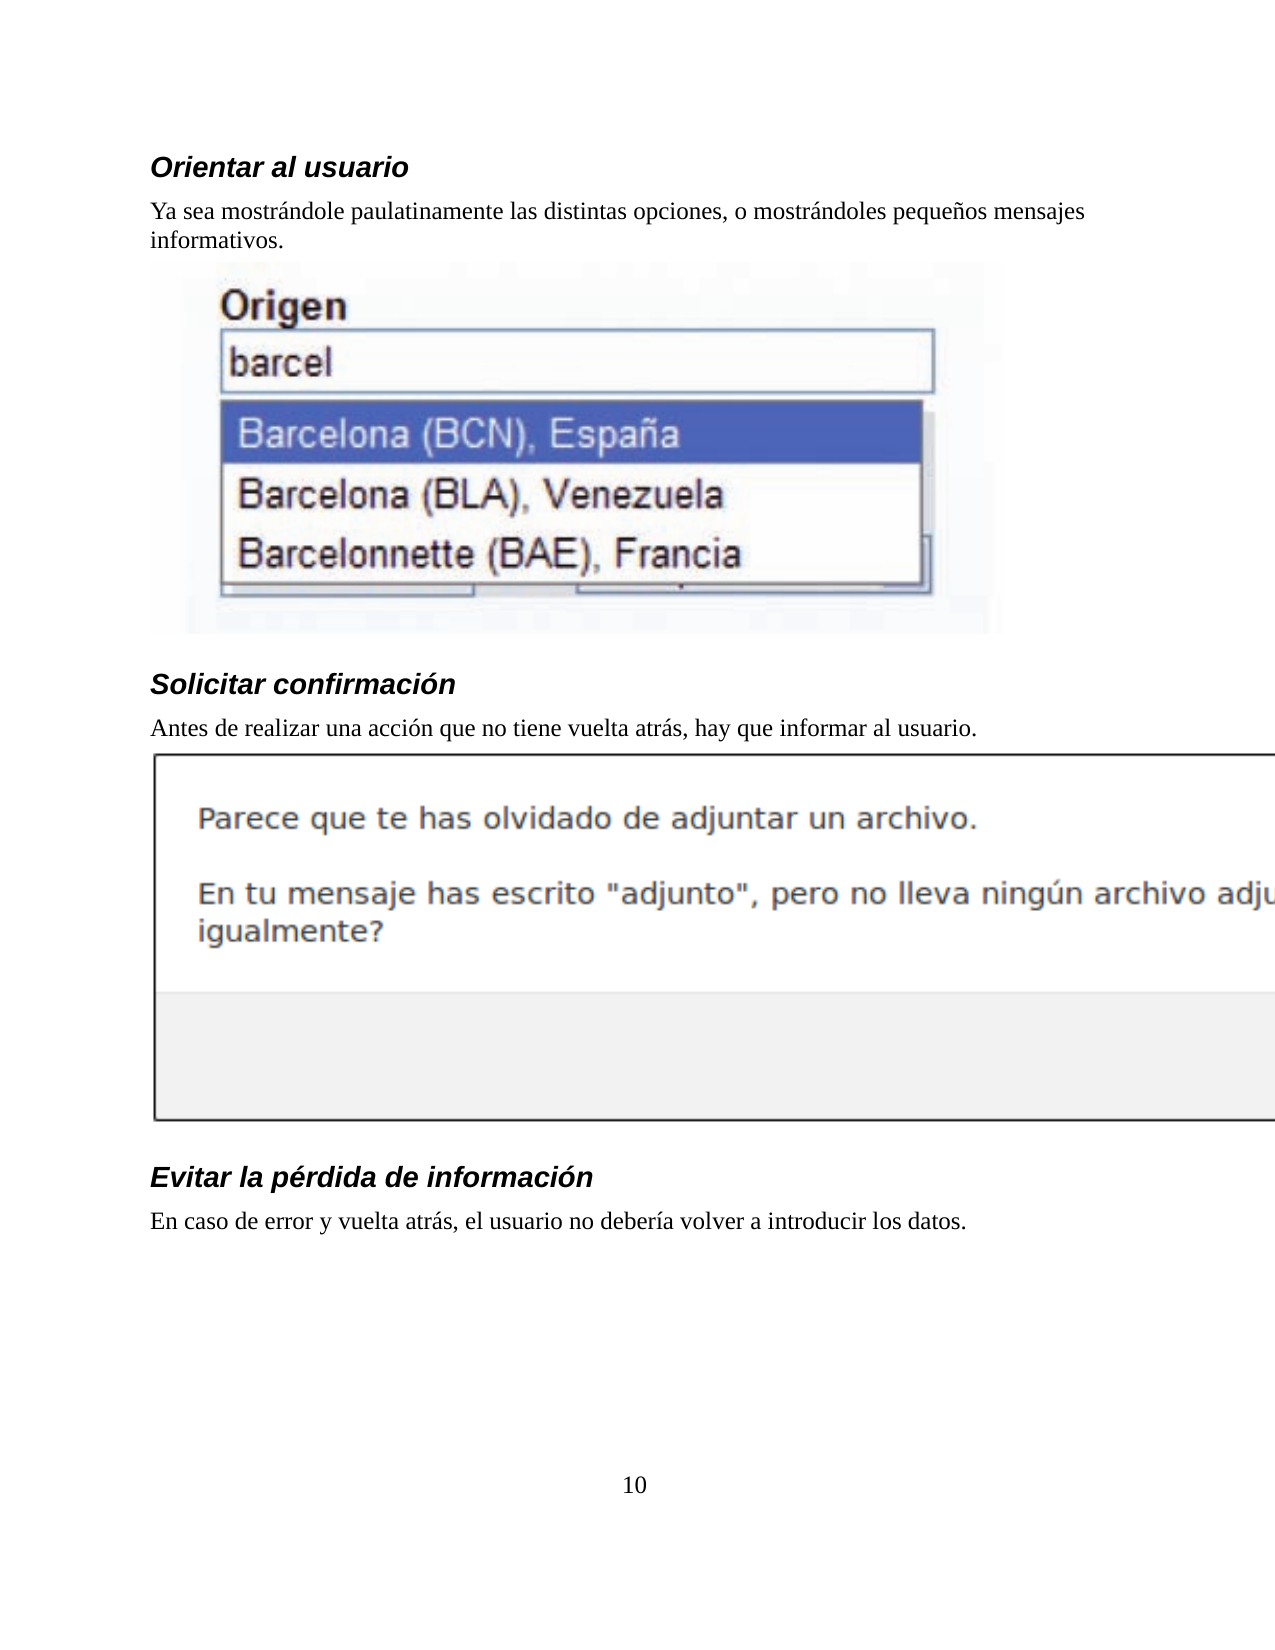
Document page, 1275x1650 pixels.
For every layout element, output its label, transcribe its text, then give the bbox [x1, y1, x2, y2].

text Ya sea mostrándole paulatinamente las distintas opciones, o mostrándoles pequeños mensajes informativos. [150, 196, 1125, 253]
subtitle Evitar la pérdida de información [150, 1160, 1125, 1193]
text En caso de error y vuelta atrás, el usuario no debería volver a introducir los datos. [150, 1206, 1125, 1235]
subtitle Solicitar confirmación [150, 667, 1125, 701]
picture [150, 262, 1005, 634]
picture [150, 751, 1275, 1126]
subtitle Orientar al usuario [150, 150, 1125, 183]
text Antes de realizar una acción que no tiene vuelta atrás, hay que informar al usuario. [150, 713, 1125, 742]
